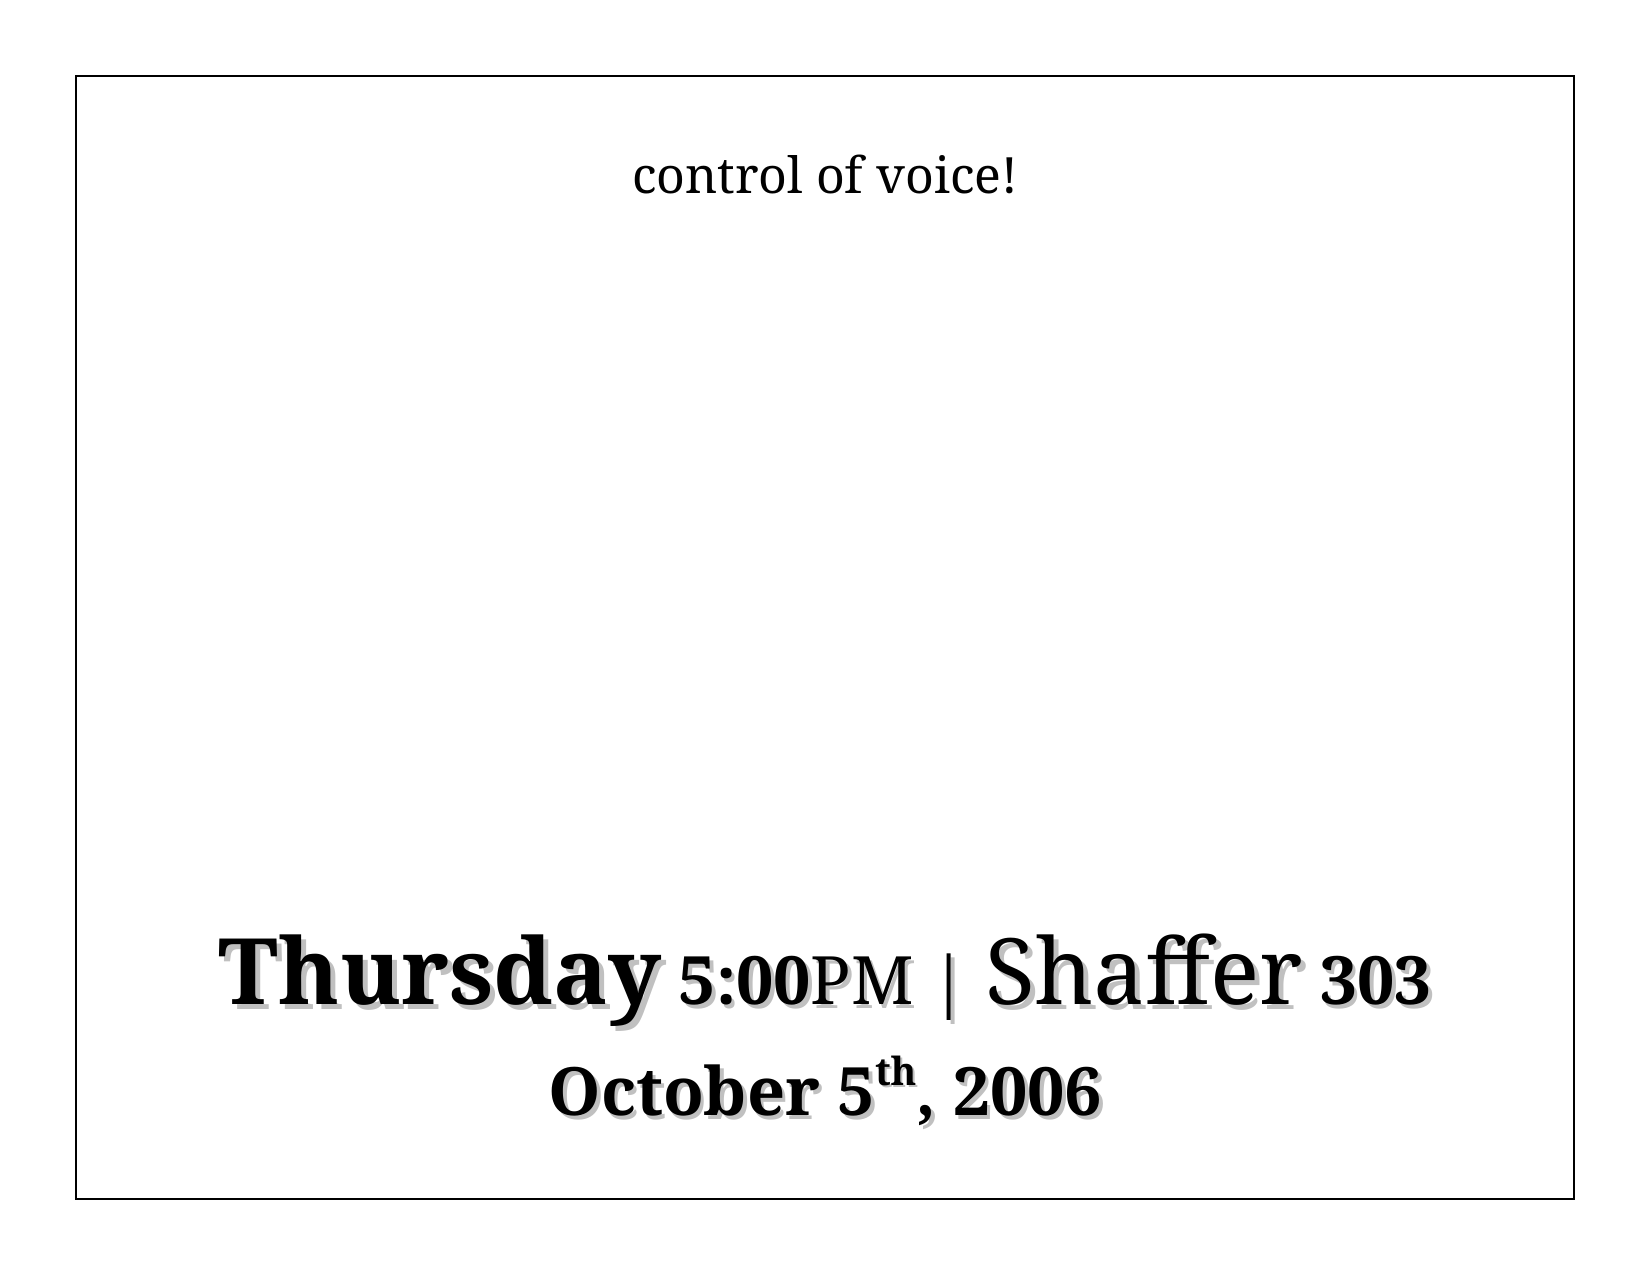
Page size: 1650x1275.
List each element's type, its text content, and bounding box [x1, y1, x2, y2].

text control of voice! [140, 140, 1510, 208]
